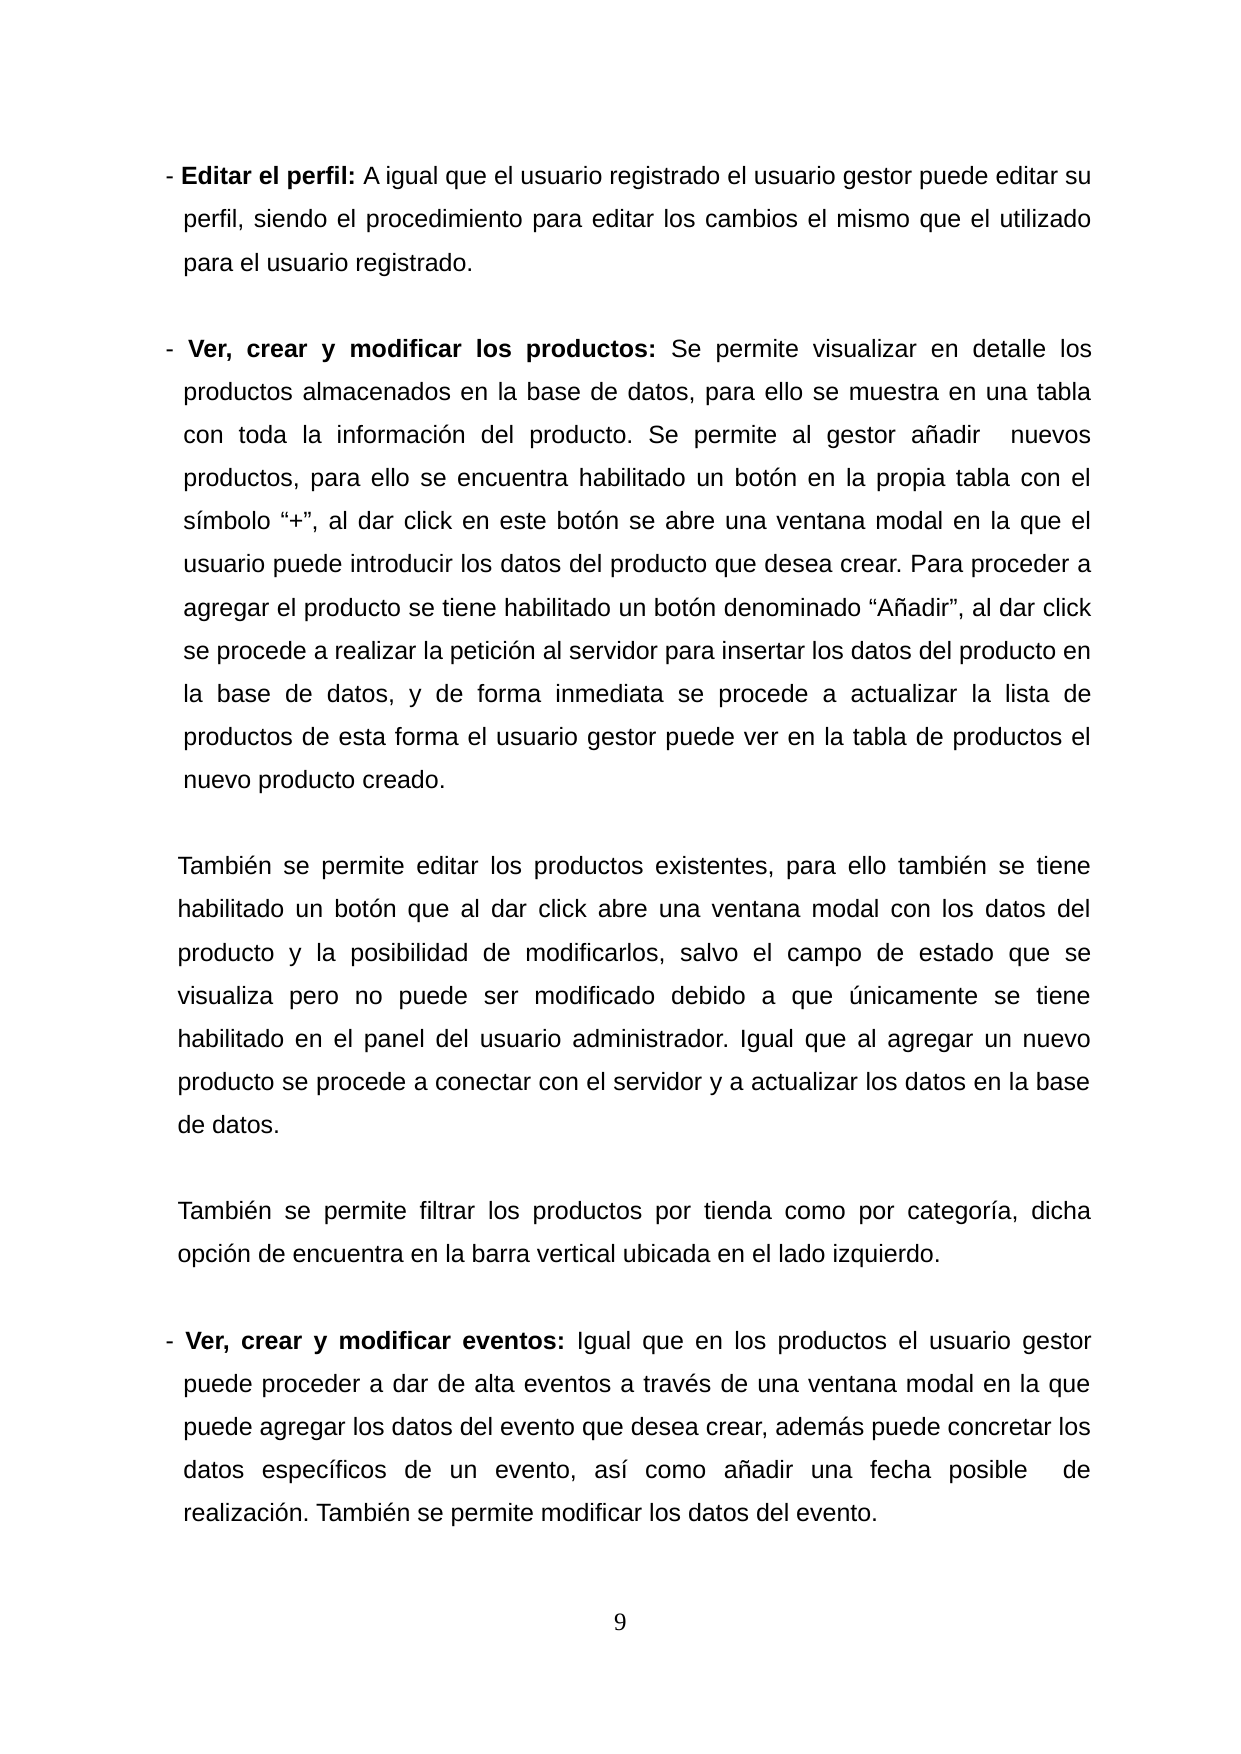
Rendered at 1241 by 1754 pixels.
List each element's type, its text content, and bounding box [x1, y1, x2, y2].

text - Ver, crear y modificar eventos: Igual que en los productos el usuario gestor puede proceder a dar de alta eventos a través de una ventana modal en la que puede agregar los datos del evento que desea crear, además puede concretar los datos específicos de un evento, así como añadir una fecha posible de realización. También se permite modificar los datos del evento. [165, 1326, 1093, 1527]
text - Editar el perfil: A igual que el usuario registrado el usuario gestor puede editar su perfil, siendo el procedimiento para editar los cambios el mismo que el utilizado para el usuario registrado. [165, 161, 1093, 276]
text - Ver, crear y modificar los productos: Se permite visualizar en detalle los productos almacenados en la base de datos, para ello se muestra en una tabla con toda la información del producto. Se permite al gestor añadir nuevos productos, para ello se encuentra habilitado un botón en la propia tabla con el símbolo “+”, al dar click en este botón se abre una ventana modal en la que el usuario puede introducir los datos del producto que desea crear. Para proceder a agregar el producto se tiene habilitado un botón denominado “Añadir”, al dar click se procede a realizar la petición al servidor para insertar los datos del producto en la base de datos, y de forma inmediata se procede a actualizar la lista de productos de esta forma el usuario gestor puede ver en la tabla de productos el nuevo producto creado. [165, 334, 1093, 794]
text También se permite editar los productos existentes, para ello también se tiene habilitado un botón que al dar click abre una ventana modal con los datos del producto y la posibilidad de modificarlos, salvo el campo de estado que se visualiza pero no puede ser modificado debido a que únicamente se tiene habilitado en el panel del usuario administrador. Igual que al agregar un nuevo producto se procede a conectar con el servidor y a actualizar los datos en la base de datos. [177, 851, 1093, 1139]
text También se permite filtrar los productos por tienda como por categoría, dicha opción de encuentra en la barra vertical ubicada en el lado izquierdo. [177, 1196, 1093, 1268]
